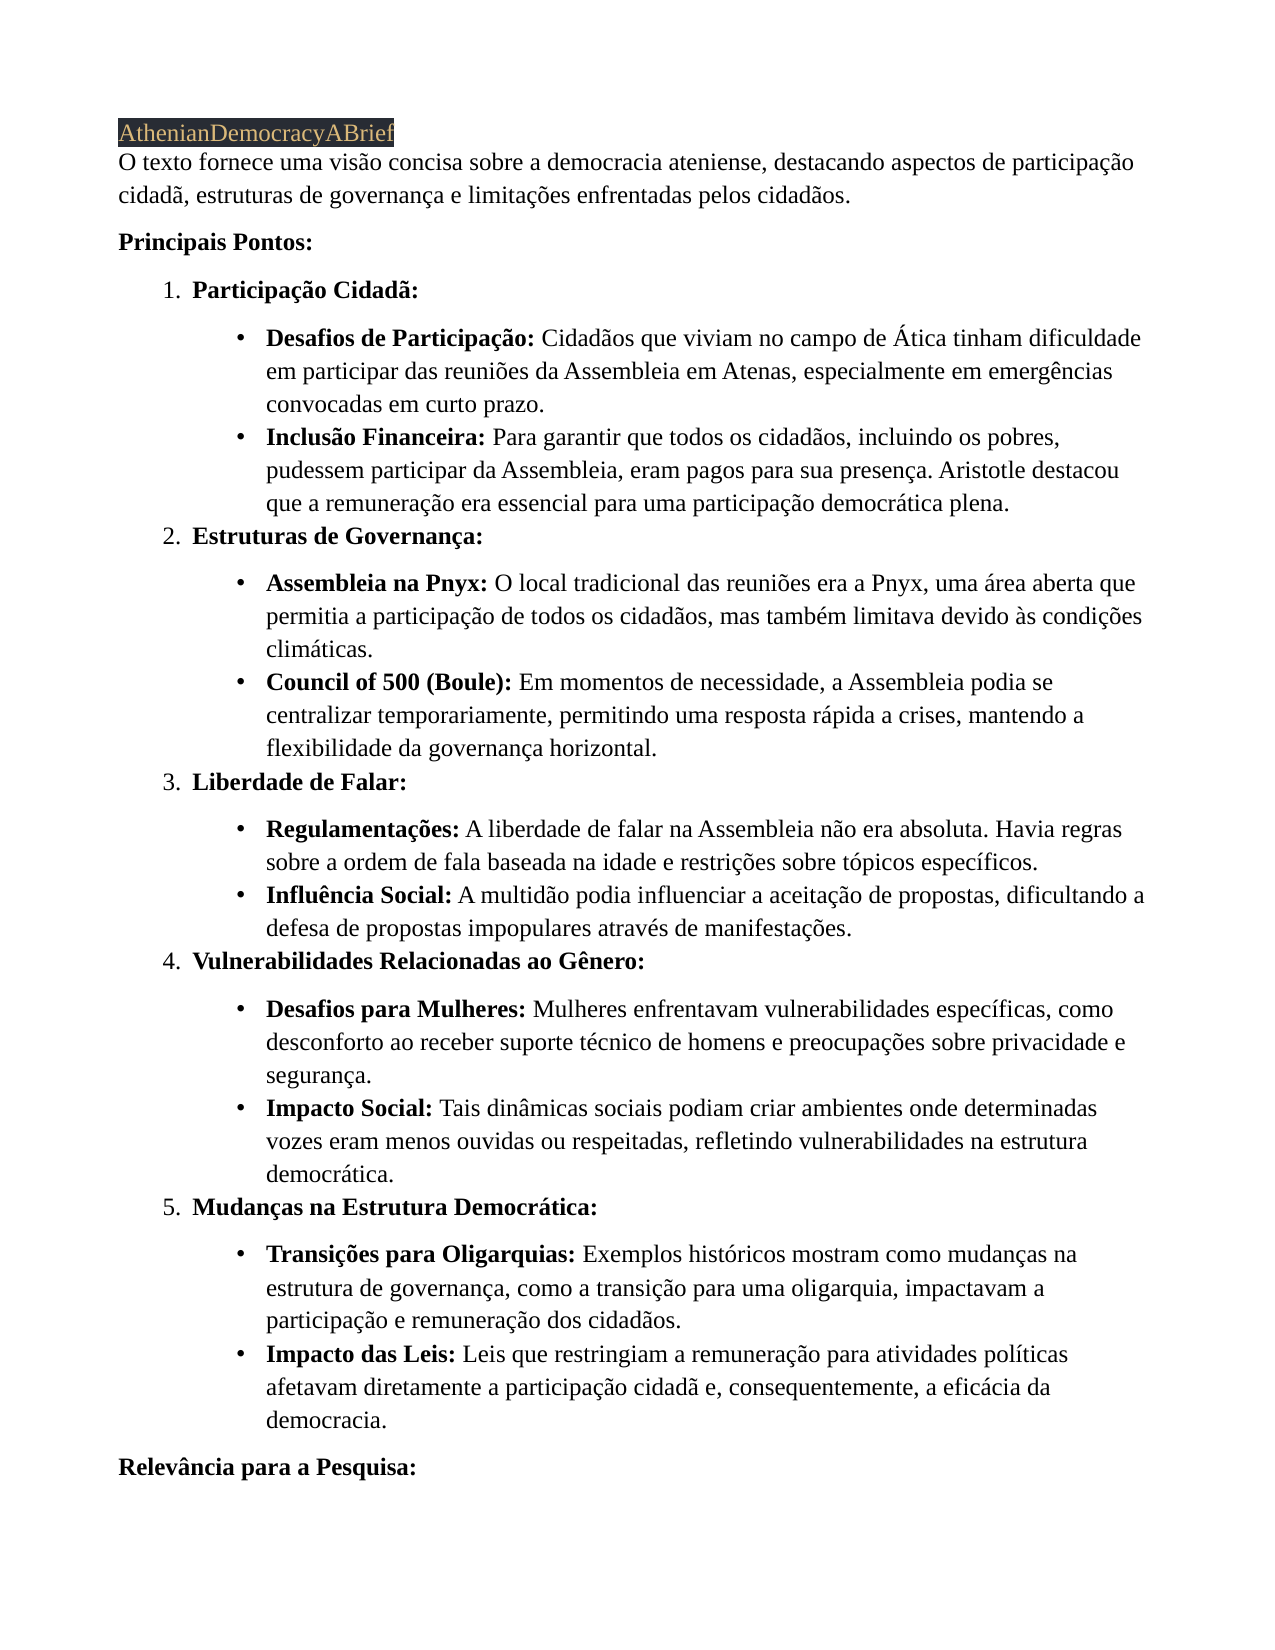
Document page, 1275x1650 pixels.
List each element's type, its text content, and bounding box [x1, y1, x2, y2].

list Impacto das Leis: Leis que restringiam a remuneração para atividades políticas afetavam diretamente a participação cidadã e, consequentemente, a eficácia da democracia. [236, 1339, 1157, 1433]
list Liberdade de Falar: [162, 767, 1157, 795]
list Desafios para Mulheres: Mulheres enfrentavam vulnerabilidades específicas, como desconforto ao receber suporte técnico de homens e preocupações sobre privacidade e segurança. [236, 994, 1157, 1089]
list Council of 500 (Boule): Em momentos de necessidade, a Assembleia podia se centralizar temporariamente, permitindo uma resposta rápida a crises, mantendo a flexibilidade da governança horizontal. [236, 667, 1157, 762]
list Assembleia na Pnyx: O local tradicional das reuniões era a Pnyx, uma área aberta que permitia a participação de todos os cidadãos, mas também limitava devido às condições climáticas. [236, 568, 1157, 663]
list Desafios de Participação: Cidadãos que viviam no campo de Ática tinham dificuldade em participar das reuniões da Assembleia em Atenas, especialmente em emergências convocadas em curto prazo. [236, 323, 1157, 417]
list Participação Cidadã: [162, 275, 1157, 304]
text Principais Pontos: [118, 227, 1157, 256]
list Transições para Oligarquias: Exemplos históricos mostram como mudanças na estrutura de governança, como a transição para uma oligarquia, impactavam a participação e remuneração dos cidadãos. [236, 1239, 1157, 1334]
text AthenianDemocracyABrief [118, 118, 1157, 147]
list Inclusão Financeira: Para garantir que todos os cidadãos, incluindo os pobres, pudessem participar da Assembleia, eram pagos para sua presença. Aristotle destacou que a remuneração era essencial para uma participação democrática plena. [236, 422, 1157, 517]
text Relevância para a Pesquisa: [118, 1452, 1157, 1481]
list Vulnerabilidades Relacionadas ao Gênero: [162, 946, 1157, 975]
list Mudanças na Estrutura Democrática: [162, 1192, 1157, 1221]
list Impacto Social: Tais dinâmicas sociais podiam criar ambientes onde determinadas vozes eram menos ouvidas ou respeitadas, refletindo vulnerabilidades na estrutura democrática. [236, 1093, 1157, 1188]
text O texto fornece uma visão concisa sobre a democracia ateniense, destacando aspectos de participação cidadã, estruturas de governança e limitações enfrentadas pelos cidadãos. [118, 147, 1157, 209]
list Regulamentações: A liberdade de falar na Assembleia não era absoluta. Havia regras sobre a ordem de fala baseada na idade e restrições sobre tópicos específicos. [236, 814, 1157, 876]
list Estruturas de Governança: [162, 521, 1157, 549]
list Influência Social: A multidão podia influenciar a aceitação de propostas, dificultando a defesa de propostas impopulares através de manifestações. [236, 880, 1157, 942]
